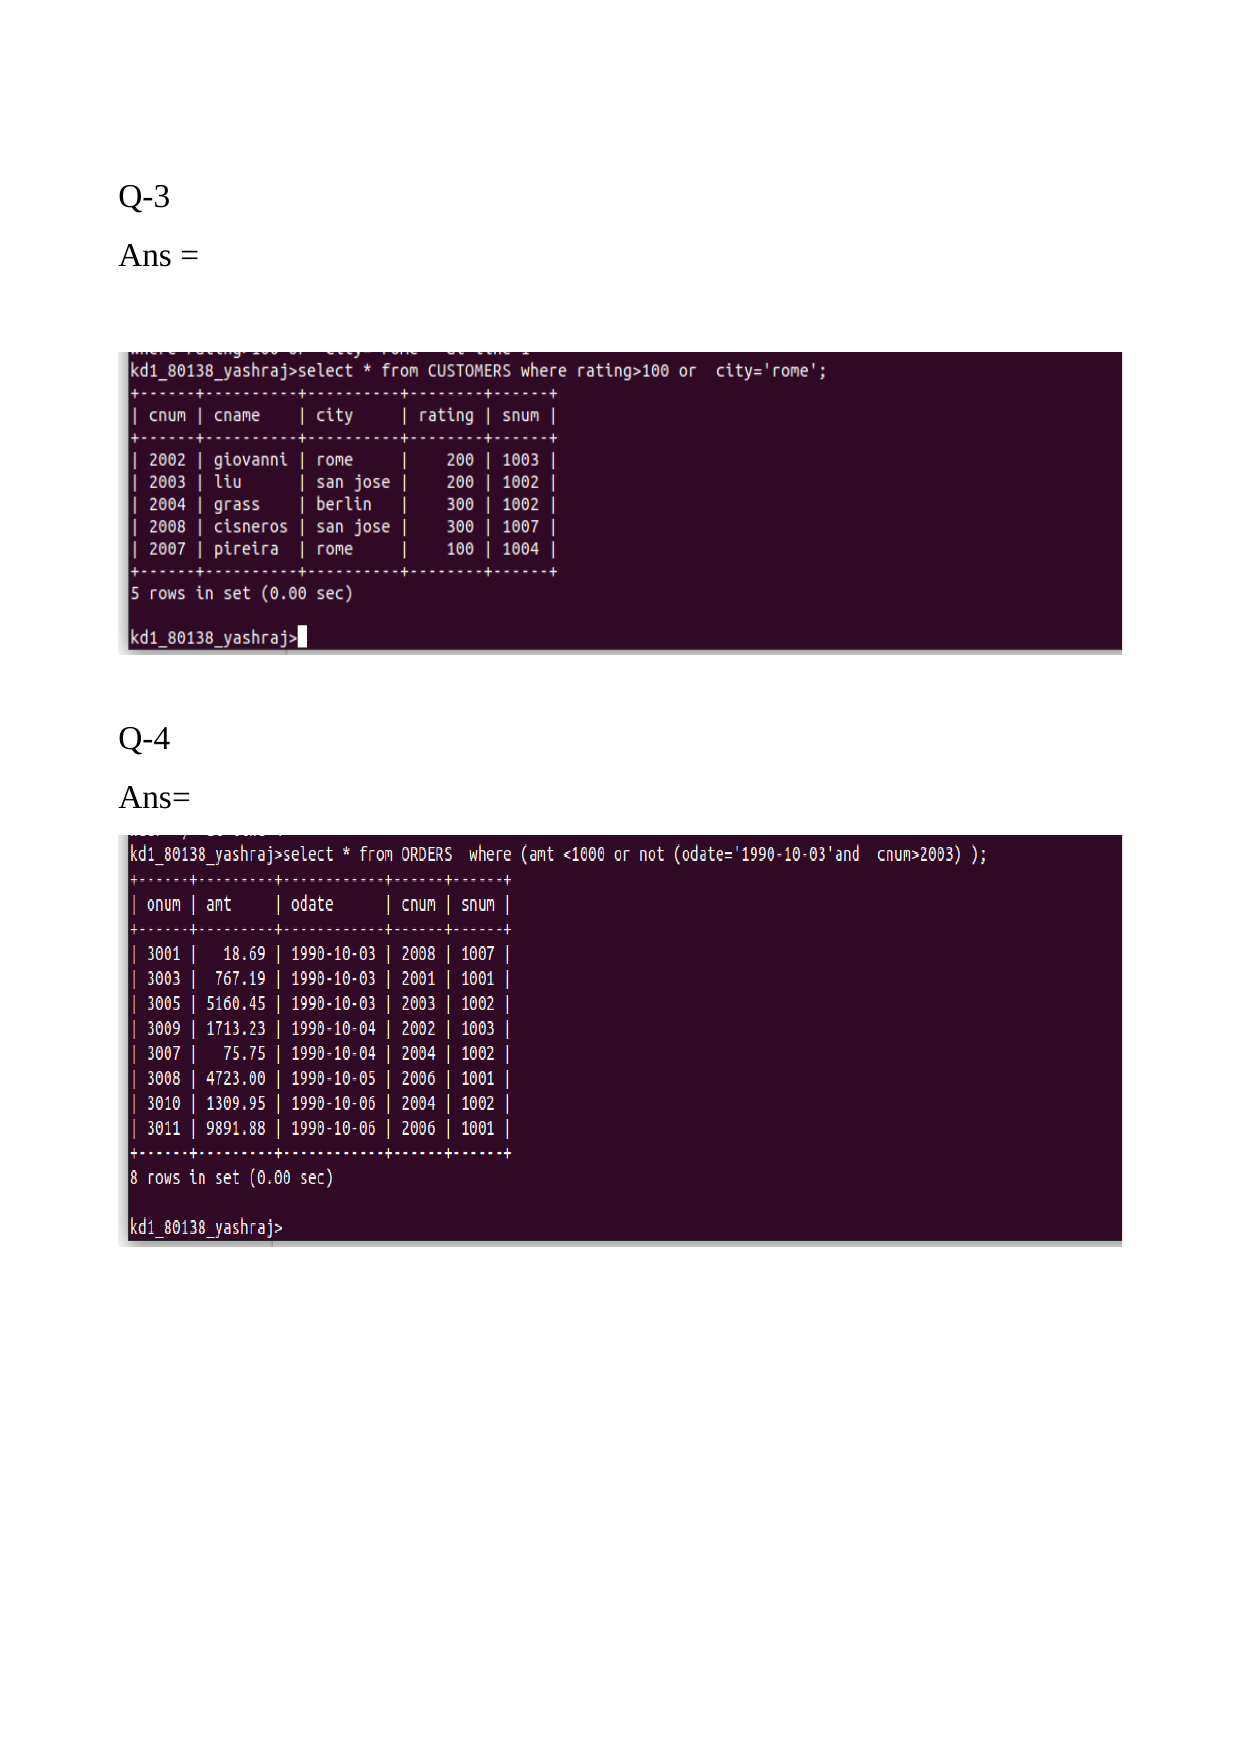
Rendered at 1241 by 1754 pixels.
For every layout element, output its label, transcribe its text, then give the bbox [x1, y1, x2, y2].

text Ans = [118, 235, 1122, 274]
text Ans= [118, 777, 1122, 816]
text Q-4 [118, 718, 1122, 757]
picture [118, 352, 1123, 655]
picture [118, 835, 1123, 1247]
text Q-3 [118, 177, 1122, 215]
